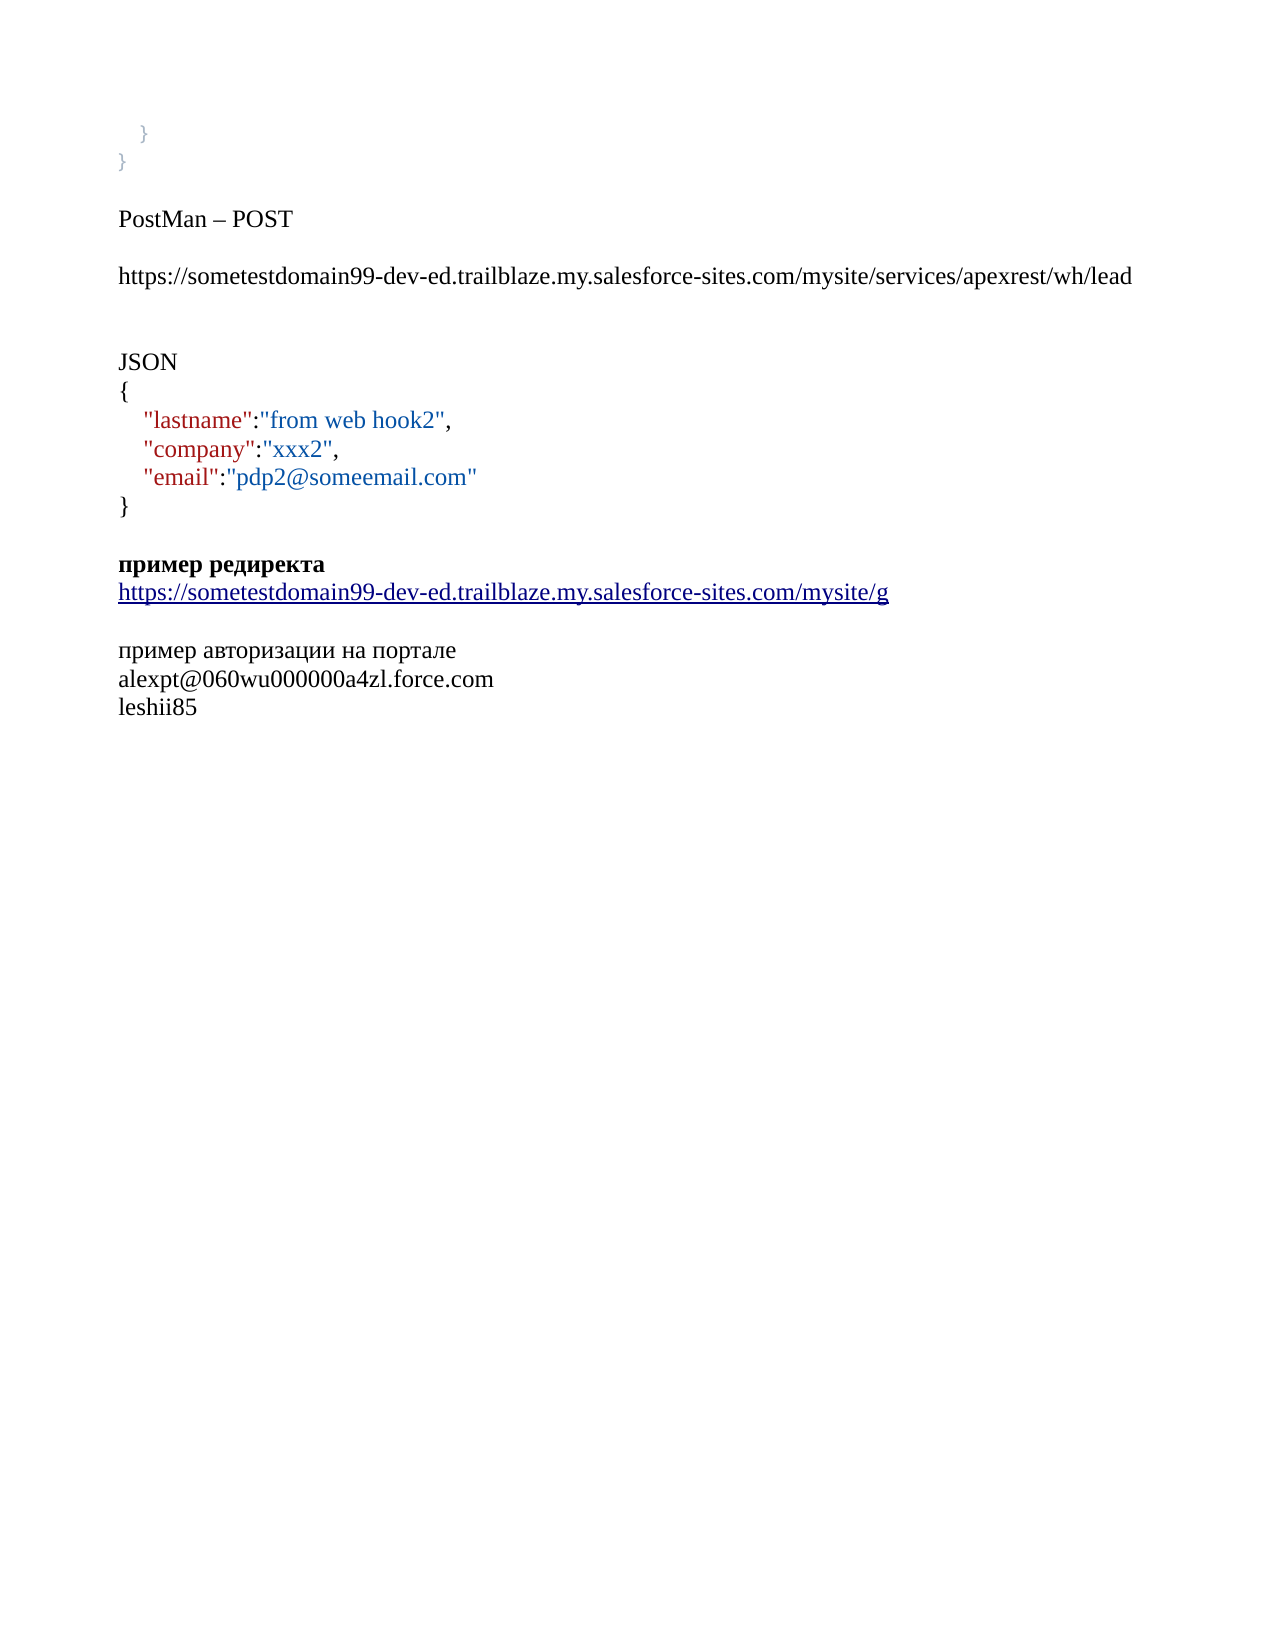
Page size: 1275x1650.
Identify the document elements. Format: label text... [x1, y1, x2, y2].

text "email":"pdp2@someemail.com" [118, 462, 1157, 491]
text "company":"xxx2", [118, 434, 1157, 462]
text "lastname":"from web hook2", [118, 405, 1157, 434]
text PostMan – POST https://sometestdomain99-dev-ed.trailblaze.my.salesforce-sites.com/mysite/services/apexrest/wh/lead JSON { [118, 204, 1157, 405]
text } } [118, 118, 1157, 175]
text } [118, 491, 1157, 520]
text пример авторизации на портале alexpt@060wu000000a4zl.force.com leshii85 [118, 635, 1157, 721]
text пример редиректа https://sometestdomain99-dev-ed.trailblaze.my.salesforce-sites.com/mysite/g [118, 549, 1157, 606]
